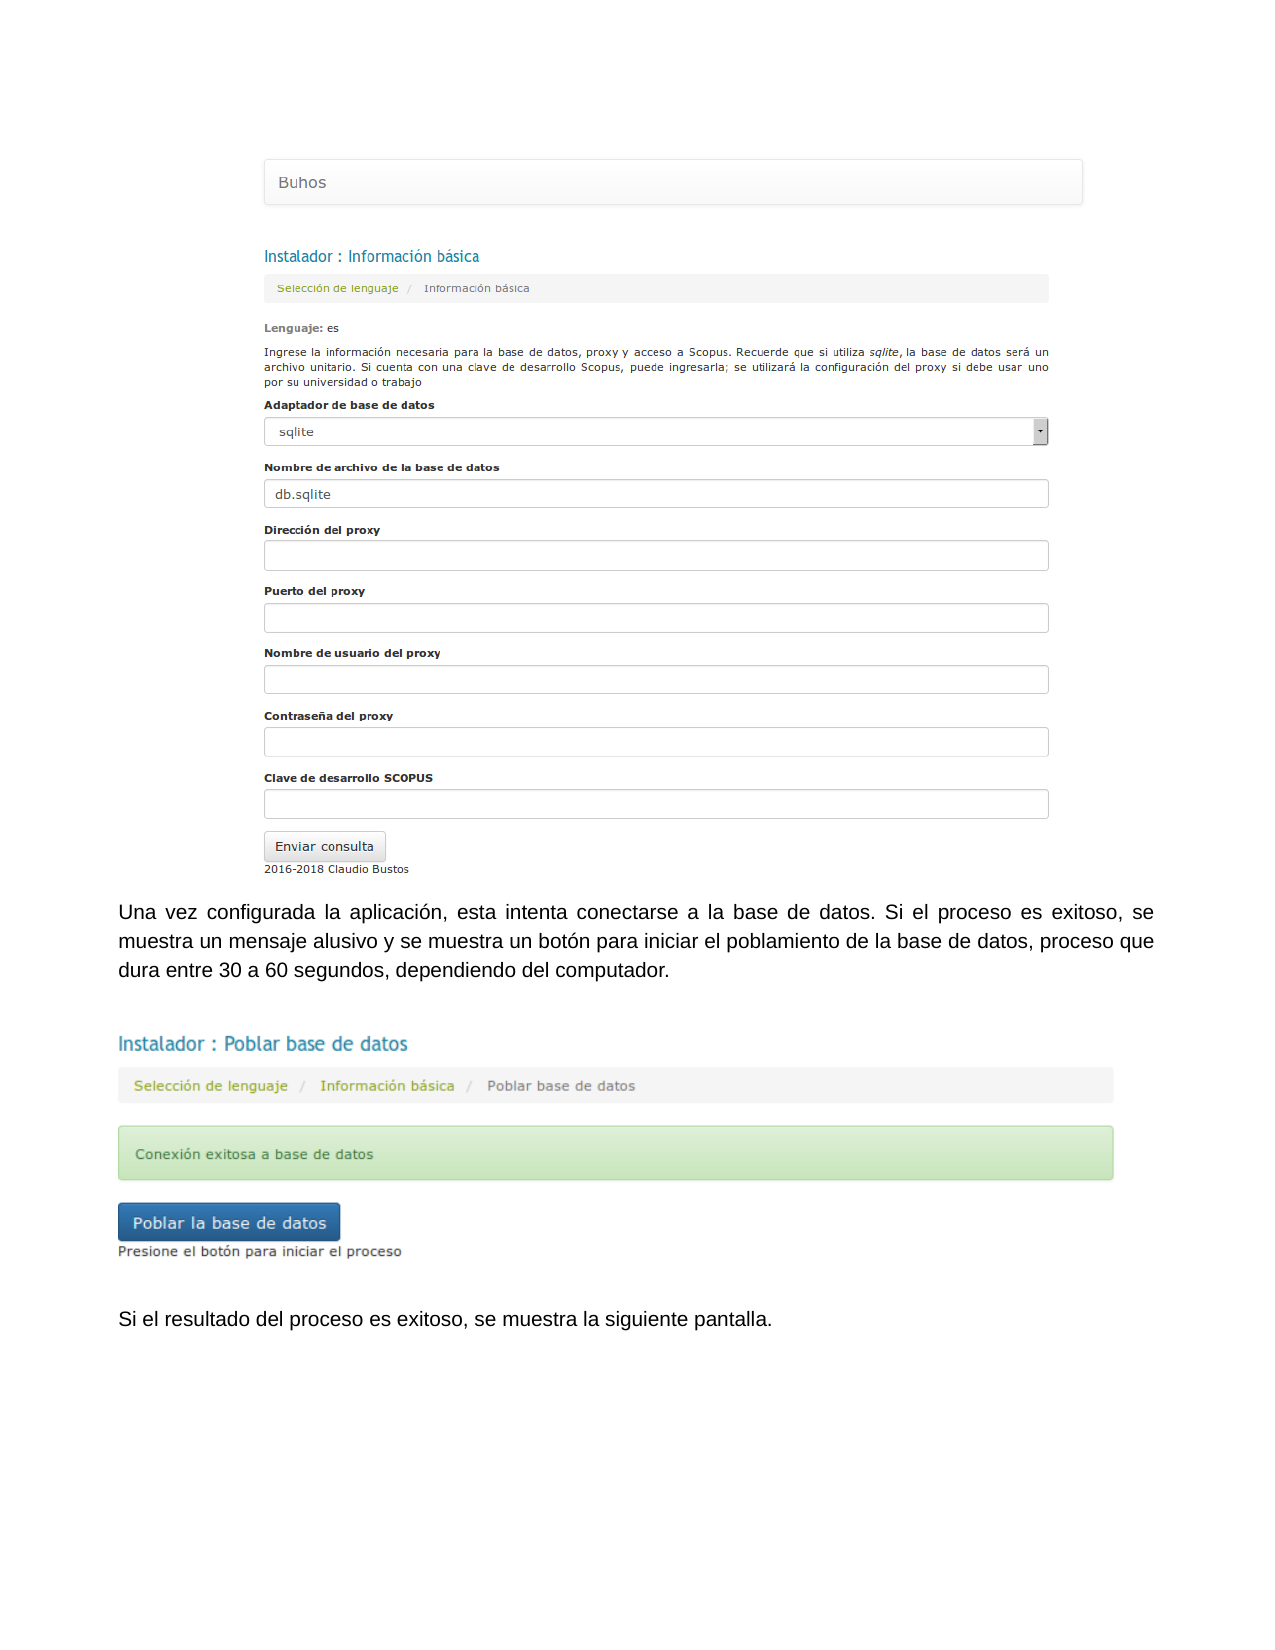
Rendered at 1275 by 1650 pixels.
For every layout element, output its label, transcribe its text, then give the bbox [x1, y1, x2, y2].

picture [153, 141, 1193, 901]
picture [118, 1001, 1157, 1260]
text Una vez configurada la aplicación, esta intenta conectarse a la base de datos. Si el proceso es exitoso, se muestra un mensaje alusivo y se muestra un botón para iniciar el poblamiento de la base de datos, proceso que dura entre 30 a 60 segundos, dependiendo del computador. [118, 118, 1157, 982]
text Si el resultado del proceso es exitoso, se muestra la siguiente pantalla. [118, 1307, 1157, 1331]
